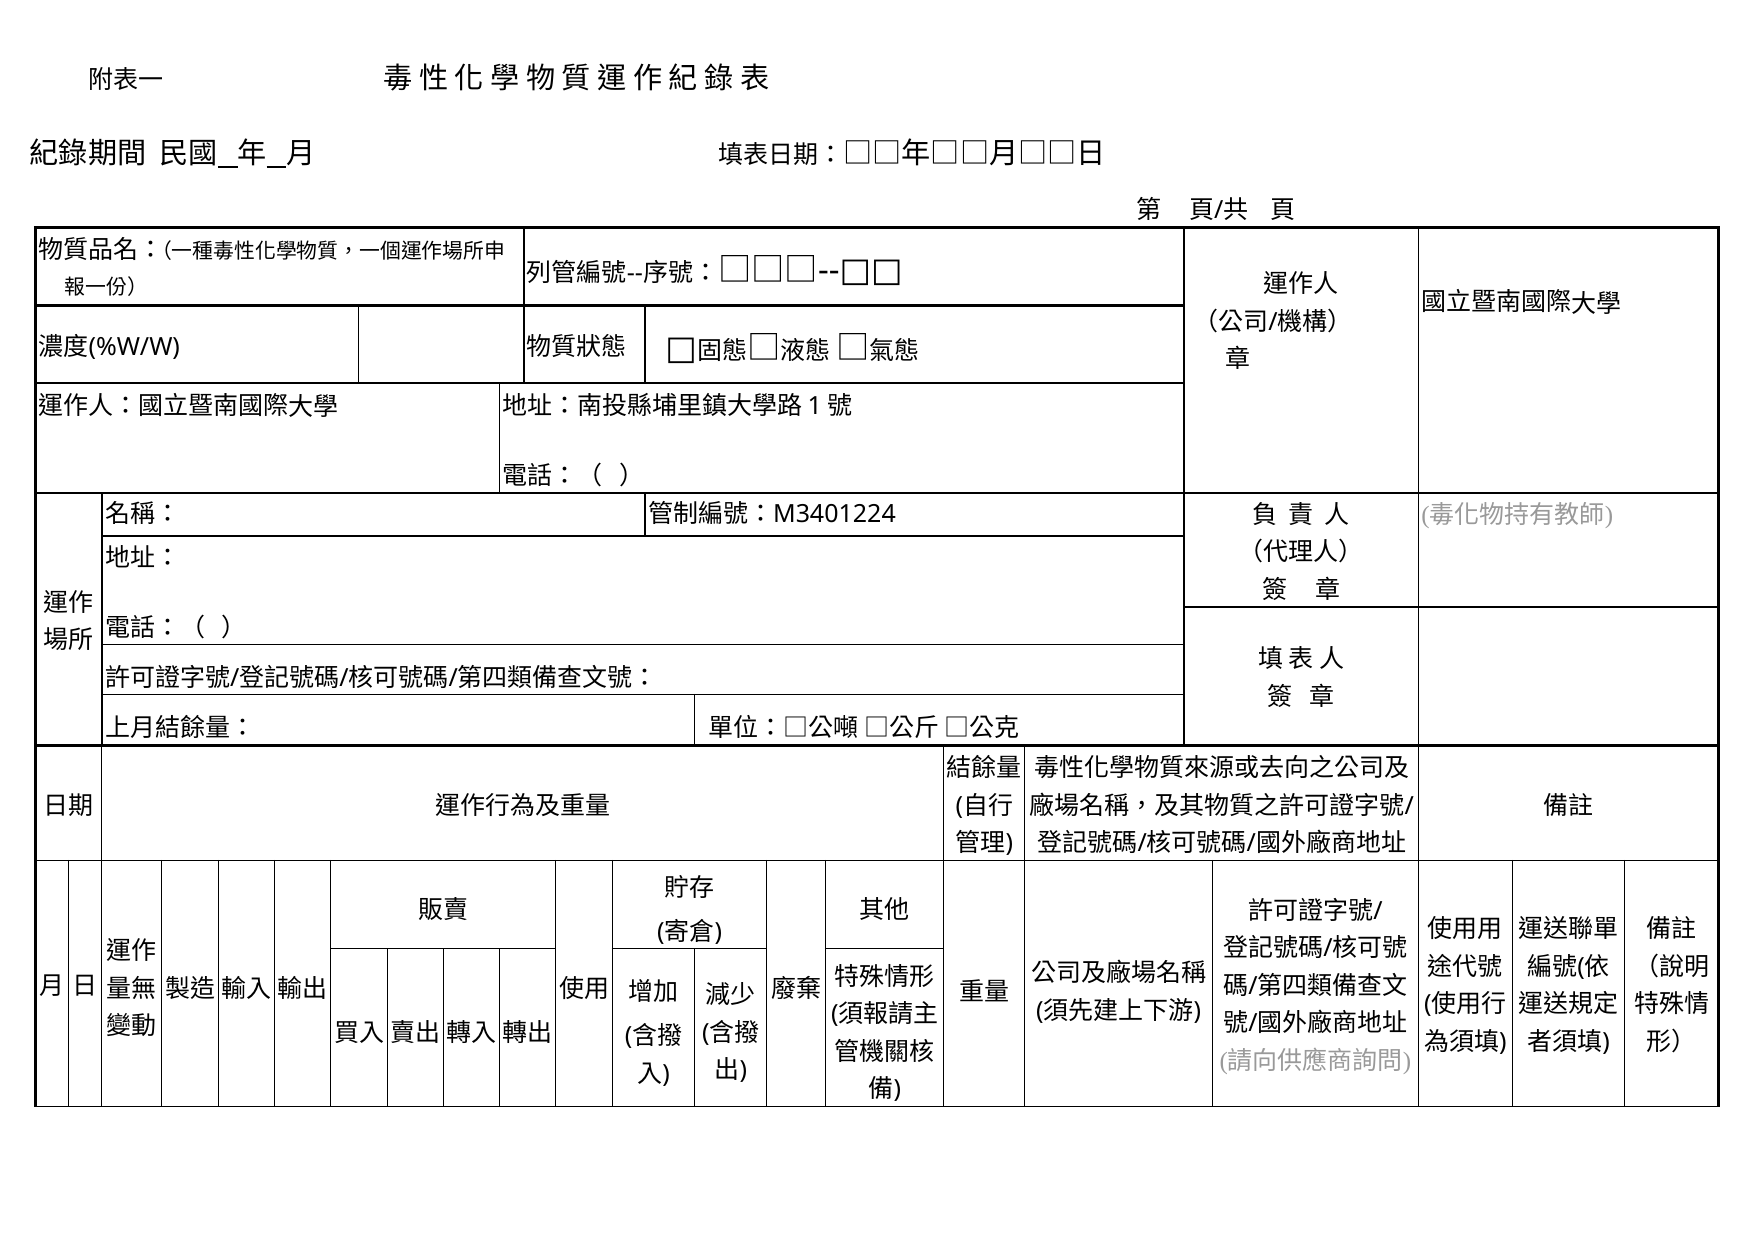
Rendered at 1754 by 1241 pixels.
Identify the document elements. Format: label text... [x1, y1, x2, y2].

table_cell 轉入 [444, 949, 499, 1106]
table_cell [359, 307, 523, 382]
table_cell (毒化物持有教師) [1419, 494, 1717, 606]
table_cell 賣出 [388, 949, 443, 1106]
table_cell 其他 [826, 861, 943, 948]
table_cell 月 [37, 861, 68, 1106]
table_cell 特殊情形(須報請主管機關核備) [826, 949, 943, 1106]
table_cell 日期 [37, 747, 101, 860]
table_cell [1419, 608, 1717, 744]
table_cell 備註（說明特殊情形） [1625, 861, 1717, 1106]
table_cell 製造 [162, 861, 218, 1106]
table_cell 管制編號：M3401224 [646, 494, 1183, 535]
table_cell 日 [69, 861, 101, 1106]
table_cell 地址：南投縣埔里鎮大學路1號 電話：（ ） [500, 384, 1183, 492]
table_cell 公司及廠場名稱(須先建上下游) [1025, 861, 1212, 1106]
table_cell 買入 [331, 949, 387, 1106]
table_cell 許可證字號/登記號碼/核可號碼/第四類備查文號： [103, 645, 1183, 694]
table_header 國立暨南國際大學 [1419, 229, 1717, 492]
table_cell □固態□液態 □氣態 [646, 307, 1183, 382]
table_cell 貯存 (寄倉) [613, 861, 766, 948]
table_cell 轉出 [500, 949, 555, 1106]
table_cell 名稱： [103, 494, 644, 535]
table_cell 結餘量 (自行管理) [944, 747, 1024, 860]
table_header 運作人 （公司/機構） 章 [1185, 229, 1418, 492]
table_cell 增加 (含撥入) [613, 949, 694, 1106]
table_cell 運作 場所 [37, 494, 101, 744]
text 紀錄期間 民國 年 月 填表日期：□□年□□月□□日 [29, 113, 1665, 188]
table_cell 輸出 [275, 861, 330, 1106]
text 第 頁/共 頁 [29, 188, 1678, 226]
table_cell 負 責 人 （代理人） 簽 章 [1185, 494, 1418, 606]
table_cell 運作行為及重量 [102, 747, 943, 860]
table_cell 販賣 [331, 861, 555, 948]
table_cell 物質狀態 [525, 307, 644, 382]
table_cell 重量 [944, 861, 1024, 1106]
table_cell 廢棄 [767, 861, 825, 1106]
table_cell 運作人：國立暨南國際大學 [37, 384, 499, 492]
table_cell 減少(含撥出) [695, 949, 766, 1106]
table_cell 單位：□公噸 □公斤 □公克 [695, 695, 1183, 744]
table_cell 濃度(%W/W) [37, 307, 358, 382]
table_header 物質品名：（一種毒性化學物質，一個運作場所申報一份） [37, 229, 523, 304]
table_cell 運作量無變動 [102, 861, 161, 1106]
table_cell 使用 [556, 861, 612, 1106]
table_cell 上月結餘量： [103, 695, 694, 744]
table_header 列管編號--序號：□□□--□□ [525, 229, 1183, 304]
table_cell 備註 [1419, 747, 1717, 860]
table_cell 輸入 [219, 861, 274, 1106]
table_cell 毒性化學物質來源或去向之公司及廠場名稱，及其物質之許可證字號/登記號碼/核可號碼/國外廠商地址 [1025, 747, 1418, 860]
table_cell 填 表 人 簽 章 [1185, 608, 1418, 744]
table_cell 運送聯單編號(依運送規定者須填) [1513, 861, 1624, 1106]
table_cell 使用用途代號(使用行為須填) [1419, 861, 1512, 1106]
table_cell 地址： 電話：（ ） [103, 537, 1183, 643]
table_cell 許可證字號/ 登記號碼/核可號碼/第四類備查文號/國外廠商地址 (請向供應商詢問) [1213, 861, 1418, 1106]
text 附表一 毒 性 化 學 物 質 運 作 紀 錄 表 [89, 38, 1665, 113]
